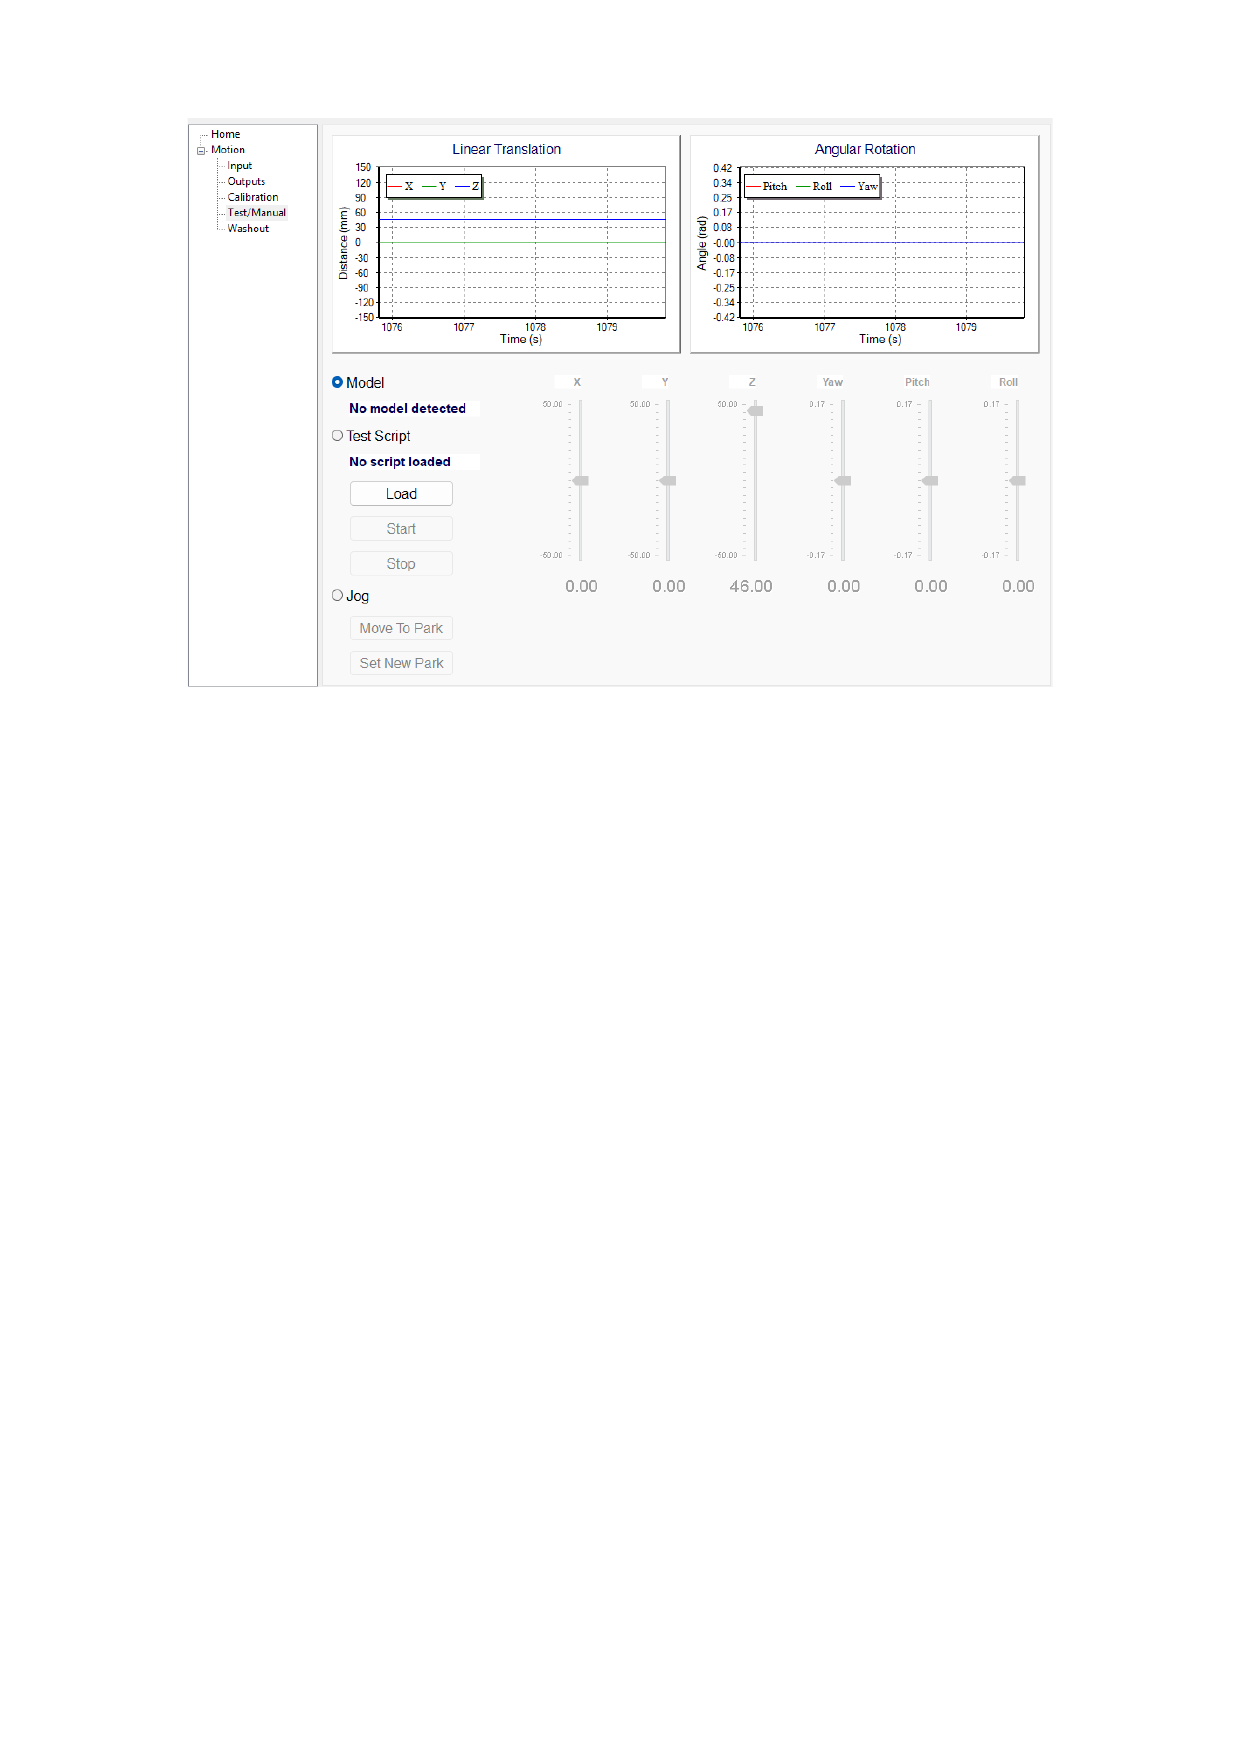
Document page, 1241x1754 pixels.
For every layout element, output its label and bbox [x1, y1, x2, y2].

picture [187, 118, 1053, 687]
